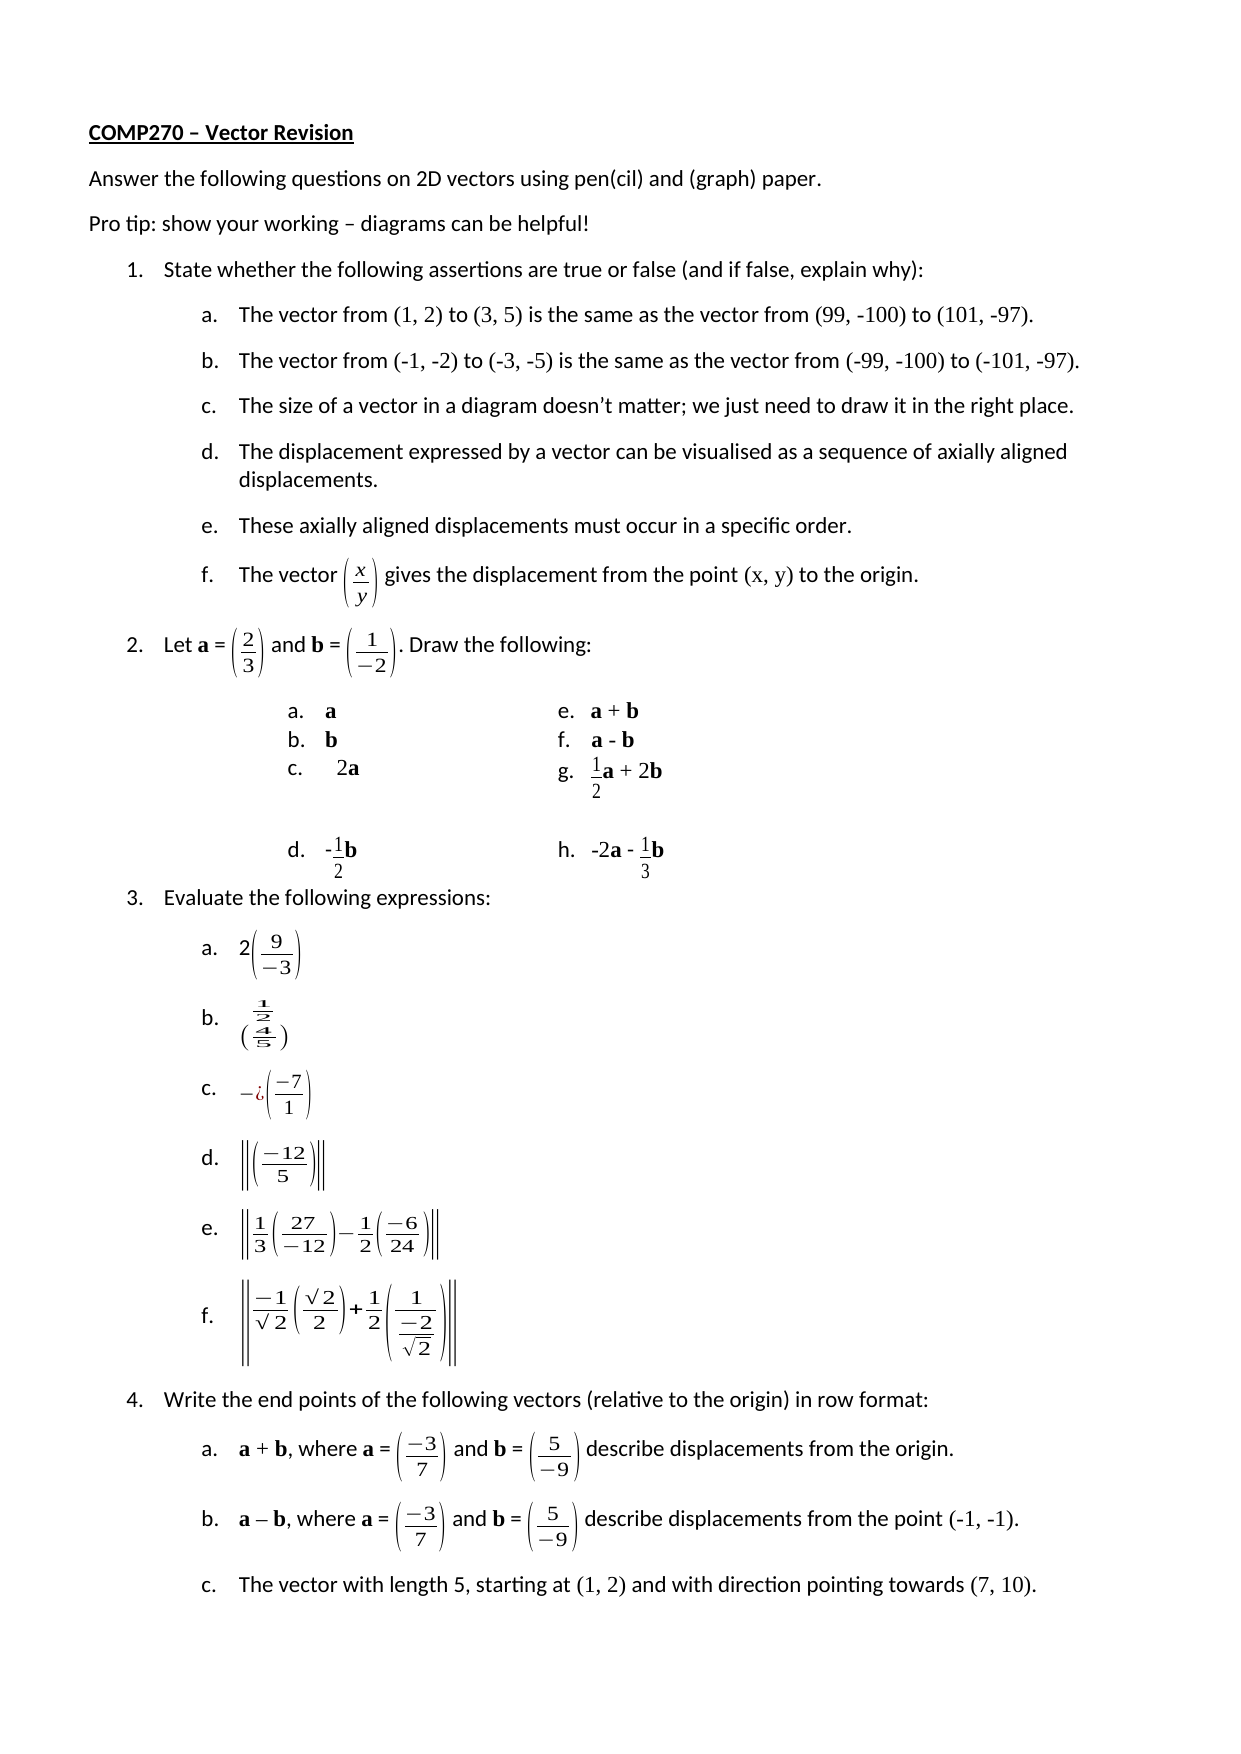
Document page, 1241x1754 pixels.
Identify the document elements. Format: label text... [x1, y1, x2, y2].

table_cell b [164, 725, 546, 753]
list a – b, where a = and b = describe displacements from the point (-1, -1). [201, 1501, 1152, 1553]
text Pro tip: show your working – diagrams can be helpful! [89, 209, 1152, 237]
table_cell 2a [164, 753, 546, 832]
list The vector gives the displacement from the point (x, y) to the origin. [201, 557, 1152, 609]
list Let a = and b = . Draw the following: [126, 627, 1152, 679]
table_cell g. a + 2b [546, 753, 1152, 832]
list The size of a vector in a diagram doesn’t matter; we just need to draw it in the right place. [201, 391, 1152, 419]
text Answer the following questions on 2D vectors using pen(cil) and (graph) paper. [89, 164, 1152, 192]
list The vector from (1, 2) to (3, 5) is the same as the vector from (99, -100) to (101, -97). [201, 300, 1152, 328]
list State whether the following assertions are true or false (and if false, explain why): [126, 255, 1152, 283]
text COMP270 – Vector Revision [89, 118, 1152, 146]
list Write the end points of the following vectors (relative to the origin) in row format: [126, 1385, 1152, 1413]
list The vector with length 5, starting at (1, 2) and with direction pointing towards (7, 10). [201, 1571, 1152, 1598]
table_header e. a + b [546, 697, 1152, 725]
table_header a [164, 697, 546, 725]
list These axially aligned displacements must occur in a specific order. [201, 511, 1152, 539]
list The vector from (-1, -2) to (-3, -5) is the same as the vector from (-99, -100) to (-101, -97). [201, 346, 1152, 374]
table_cell f. a - b [546, 725, 1152, 753]
list 2 [201, 929, 1152, 981]
list Evaluate the following expressions: [126, 883, 1152, 911]
list a + b, where a = and b = describe displacements from the origin. [201, 1431, 1152, 1483]
list The displacement expressed by a vector can be visualised as a sequence of axially aligned displacements. [201, 437, 1152, 494]
table_cell h. -2a - b [546, 832, 1152, 883]
table_cell -b [164, 832, 546, 883]
